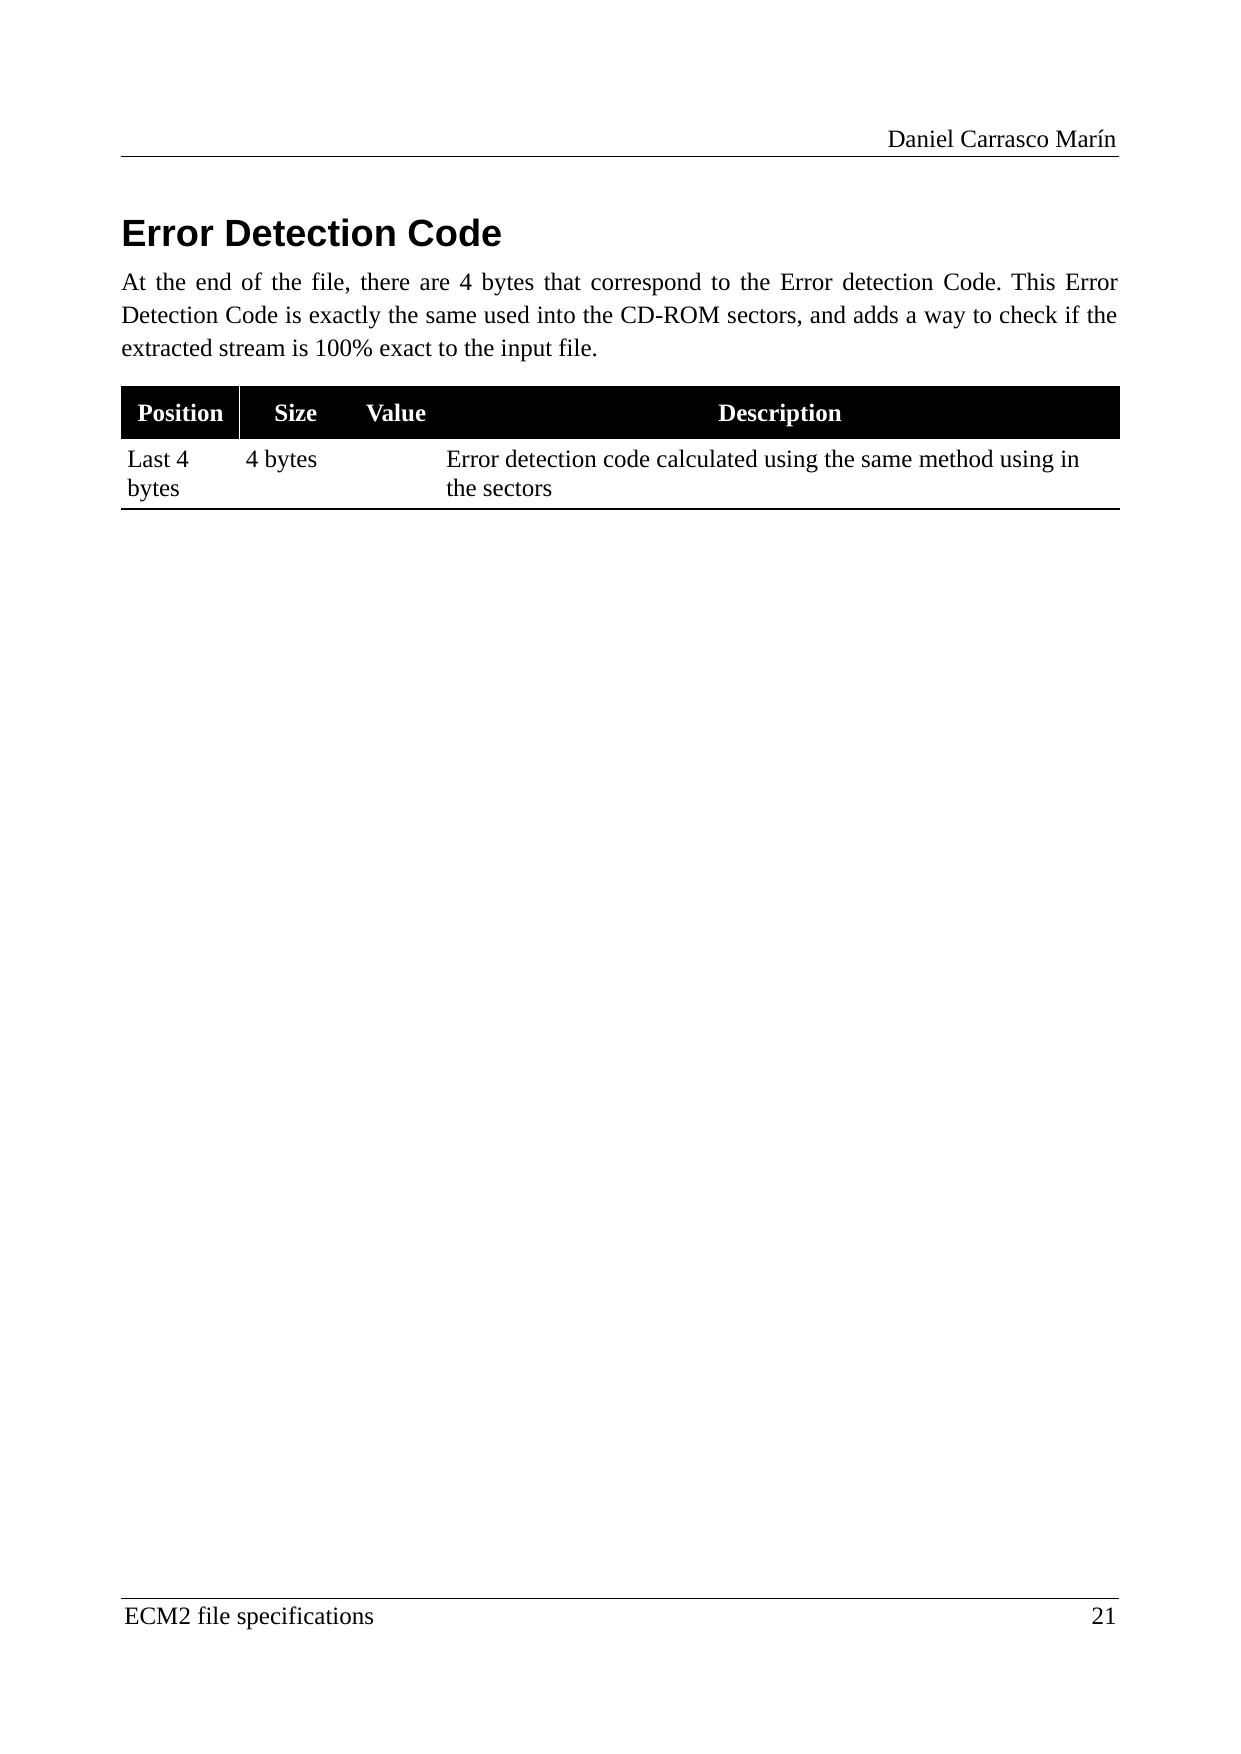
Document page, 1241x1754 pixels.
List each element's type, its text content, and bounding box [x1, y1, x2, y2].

table_header Description [440, 386, 1120, 439]
table_cell Error detection code calculated using the same method using in the sectors [440, 439, 1120, 508]
subtitle Error Detection Code [121, 211, 1119, 254]
table_cell Last 4 bytes [121, 439, 239, 508]
table_header Position [121, 386, 239, 439]
table_cell [352, 439, 440, 508]
table_cell 4 bytes [240, 439, 352, 508]
table_header Value [352, 386, 440, 439]
text At the end of the file, there are 4 bytes that correspond to the Error detection Code. This Error Detection Code is exactly the same used into the CD-ROM sectors, and adds a way to check if the extracted stream is 100% exact to the input file. [121, 267, 1119, 362]
table_header Size [240, 386, 352, 439]
